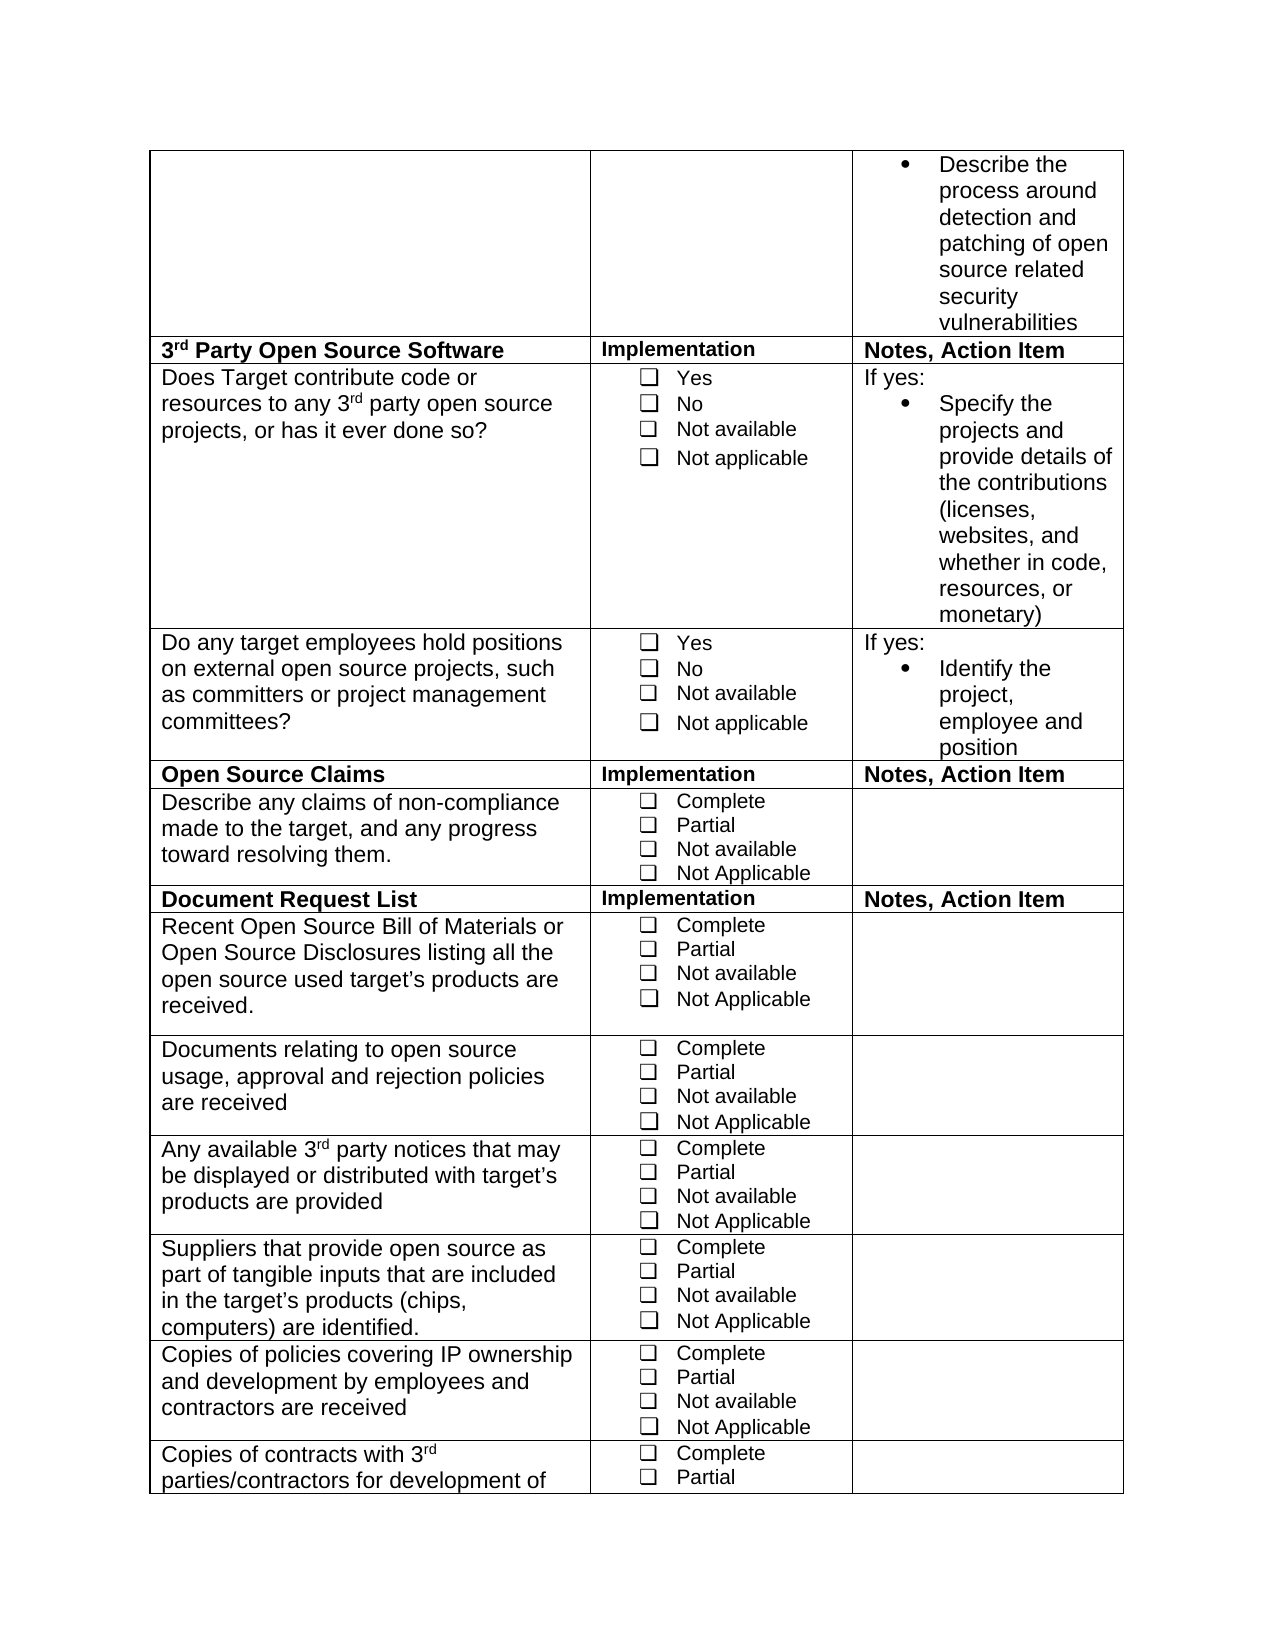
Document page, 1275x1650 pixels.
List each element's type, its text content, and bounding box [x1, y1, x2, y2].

table_cell Any available 3rd party notices that may be displayed or distributed with target’s products are provided [151, 1136, 590, 1234]
table_cell [151, 151, 590, 336]
table_cell Open Source Claims [151, 761, 590, 788]
table_cell Notes, Action Item [853, 886, 1123, 912]
table_cell [853, 1136, 1123, 1234]
table_cell Complete Partial Not available Not Applicable [591, 1441, 852, 1493]
table_cell Complete Partial Not available Not Applicable [591, 1036, 852, 1134]
table_cell [853, 1341, 1123, 1439]
table_cell [853, 1036, 1123, 1134]
table_cell Suppliers that provide open source as part of tangible inputs that are included in the target’s products (chips, computers) are identified. [151, 1235, 590, 1340]
table_cell Recent Open Source Bill of Materials or Open Source Disclosures listing all the open source used target’s products are received. [151, 913, 590, 1035]
table_cell [853, 913, 1123, 1035]
table_cell Complete Partial Not available Not Applicable [591, 1136, 852, 1234]
table_cell Implementation [591, 886, 852, 912]
table_cell [853, 789, 1123, 884]
table_cell [853, 1235, 1123, 1340]
table_cell Complete Partial Not available Not Applicable [591, 1235, 852, 1340]
table_cell Copies of contracts with 3rd parties/contractors for development of [151, 1441, 590, 1493]
table_cell If yes: Provide the name and version Describe the frequency of the scans Describe the process around detection and patching of open source related security vulnerabilities [853, 151, 1123, 336]
table_cell 3rd Party Open Source Software [151, 337, 590, 363]
table_cell Notes, Action Item [853, 337, 1123, 363]
table_cell Implementation [591, 761, 852, 788]
table_cell Yes No Not available Not applicable [591, 364, 852, 627]
table_cell Notes, Action Item [853, 761, 1123, 788]
table_cell [591, 151, 852, 336]
table_cell Document Request List [151, 886, 590, 912]
table_cell Complete Partial Not available Not Applicable [591, 913, 852, 1035]
table_cell Complete Partial Not available Not Applicable [591, 789, 852, 884]
table_cell Describe any claims of non-compliance made to the target, and any progress toward resolving them. [151, 789, 590, 884]
table_cell Copies of policies covering IP ownership and development by employees and contractors are received [151, 1341, 590, 1439]
table_cell Yes No Not available Not applicable [591, 629, 852, 760]
table_cell Documents relating to open source usage, approval and rejection policies are received [151, 1036, 590, 1134]
table_cell [853, 1441, 1123, 1493]
table_cell Does Target contribute code or resources to any 3rd party open source projects, or has it ever done so? [151, 364, 590, 627]
table_cell If yes: Identify the project, employee and position [853, 629, 1123, 760]
table_cell Do any target employees hold positions on external open source projects, such as committers or project management committees? [151, 629, 590, 760]
table_cell Complete Partial Not available Not Applicable [591, 1341, 852, 1439]
table_cell If yes: Specify the projects and provide details of the contributions (licenses, websites, and whether in code, resources, or monetary) [853, 364, 1123, 627]
table_cell Implementation [591, 337, 852, 363]
